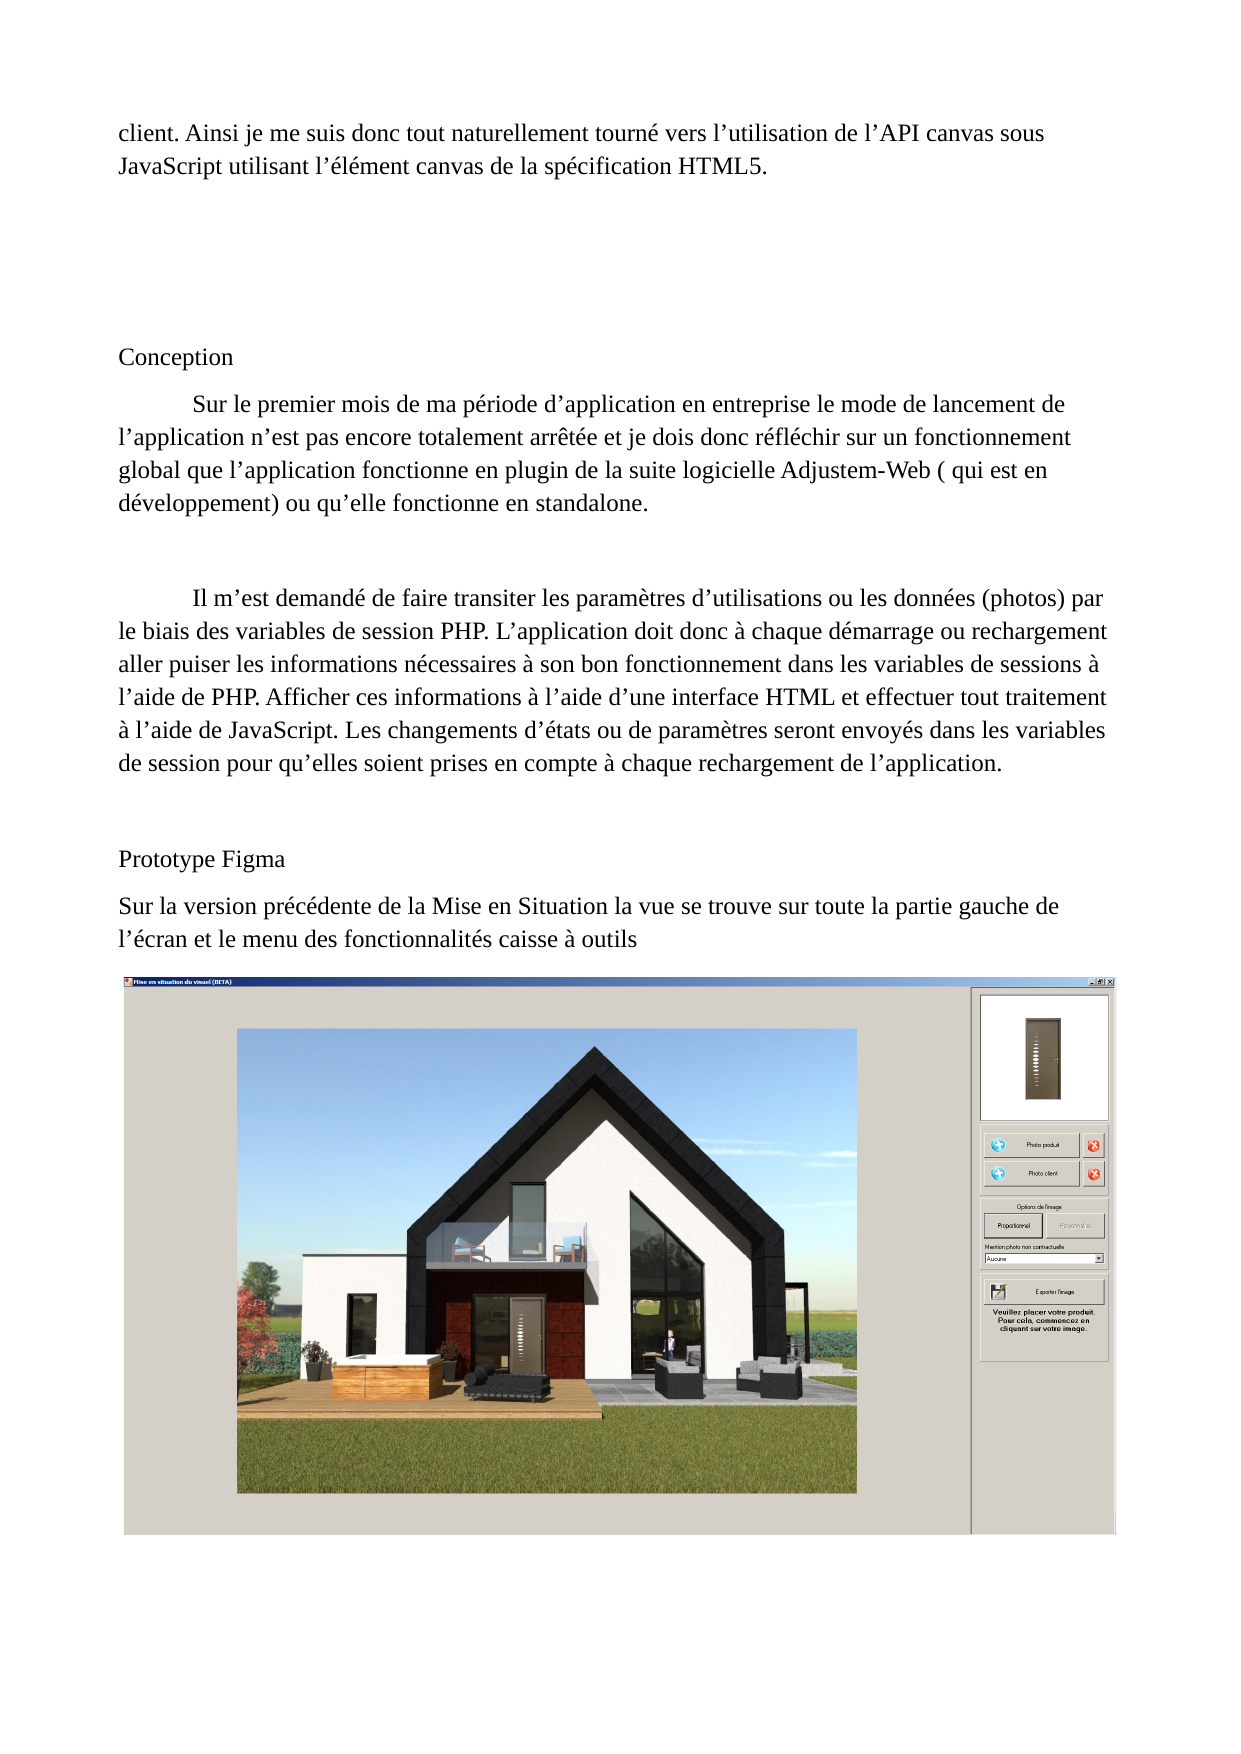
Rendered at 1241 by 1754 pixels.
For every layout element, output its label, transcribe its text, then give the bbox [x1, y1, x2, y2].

table_header [118, 972, 1122, 1569]
text Il m’est demandé de faire transiter les paramètres d’utilisations ou les données (photos) par le biais des variables de session PHP. L’application doit donc à chaque démarrage ou rechargement aller puiser les informations nécessaires à son bon fonctionnement dans les variables de sessions à l’aide de PHP. Afficher ces informations à l’aide d’une interface HTML et effectuer tout traitement à l’aide de JavaScript. Les changements d’états ou de paramètres seront envoyés dans les variables de session pour qu’elles soient prises en compte à chaque rechargement de l’application. [118, 583, 1122, 777]
text Conception [118, 342, 1122, 370]
text Sur la version précédente de la Mise en Situation la vue se trouve sur toute la partie gauche de l’écran et le menu des fonctionnalités caisse à outils [118, 891, 1122, 953]
text client. Ainsi je me suis donc tout naturellement tourné vers l’utilisation de l’API canvas sous JavaScript utilisant l’élément canvas de la spécification HTML5. [118, 118, 1122, 180]
picture [123, 977, 1117, 1535]
text Prototype Figma [118, 844, 1122, 872]
text Sur le premier mois de ma période d’application en entreprise le mode de lancement de l’application n’est pas encore totalement arrêtée et je dois donc réfléchir sur un fonctionnement global que l’application fonctionne en plugin de la suite logicielle Adjustem-Web ( qui est en développement) ou qu’elle fonctionne en standalone. [118, 389, 1122, 517]
